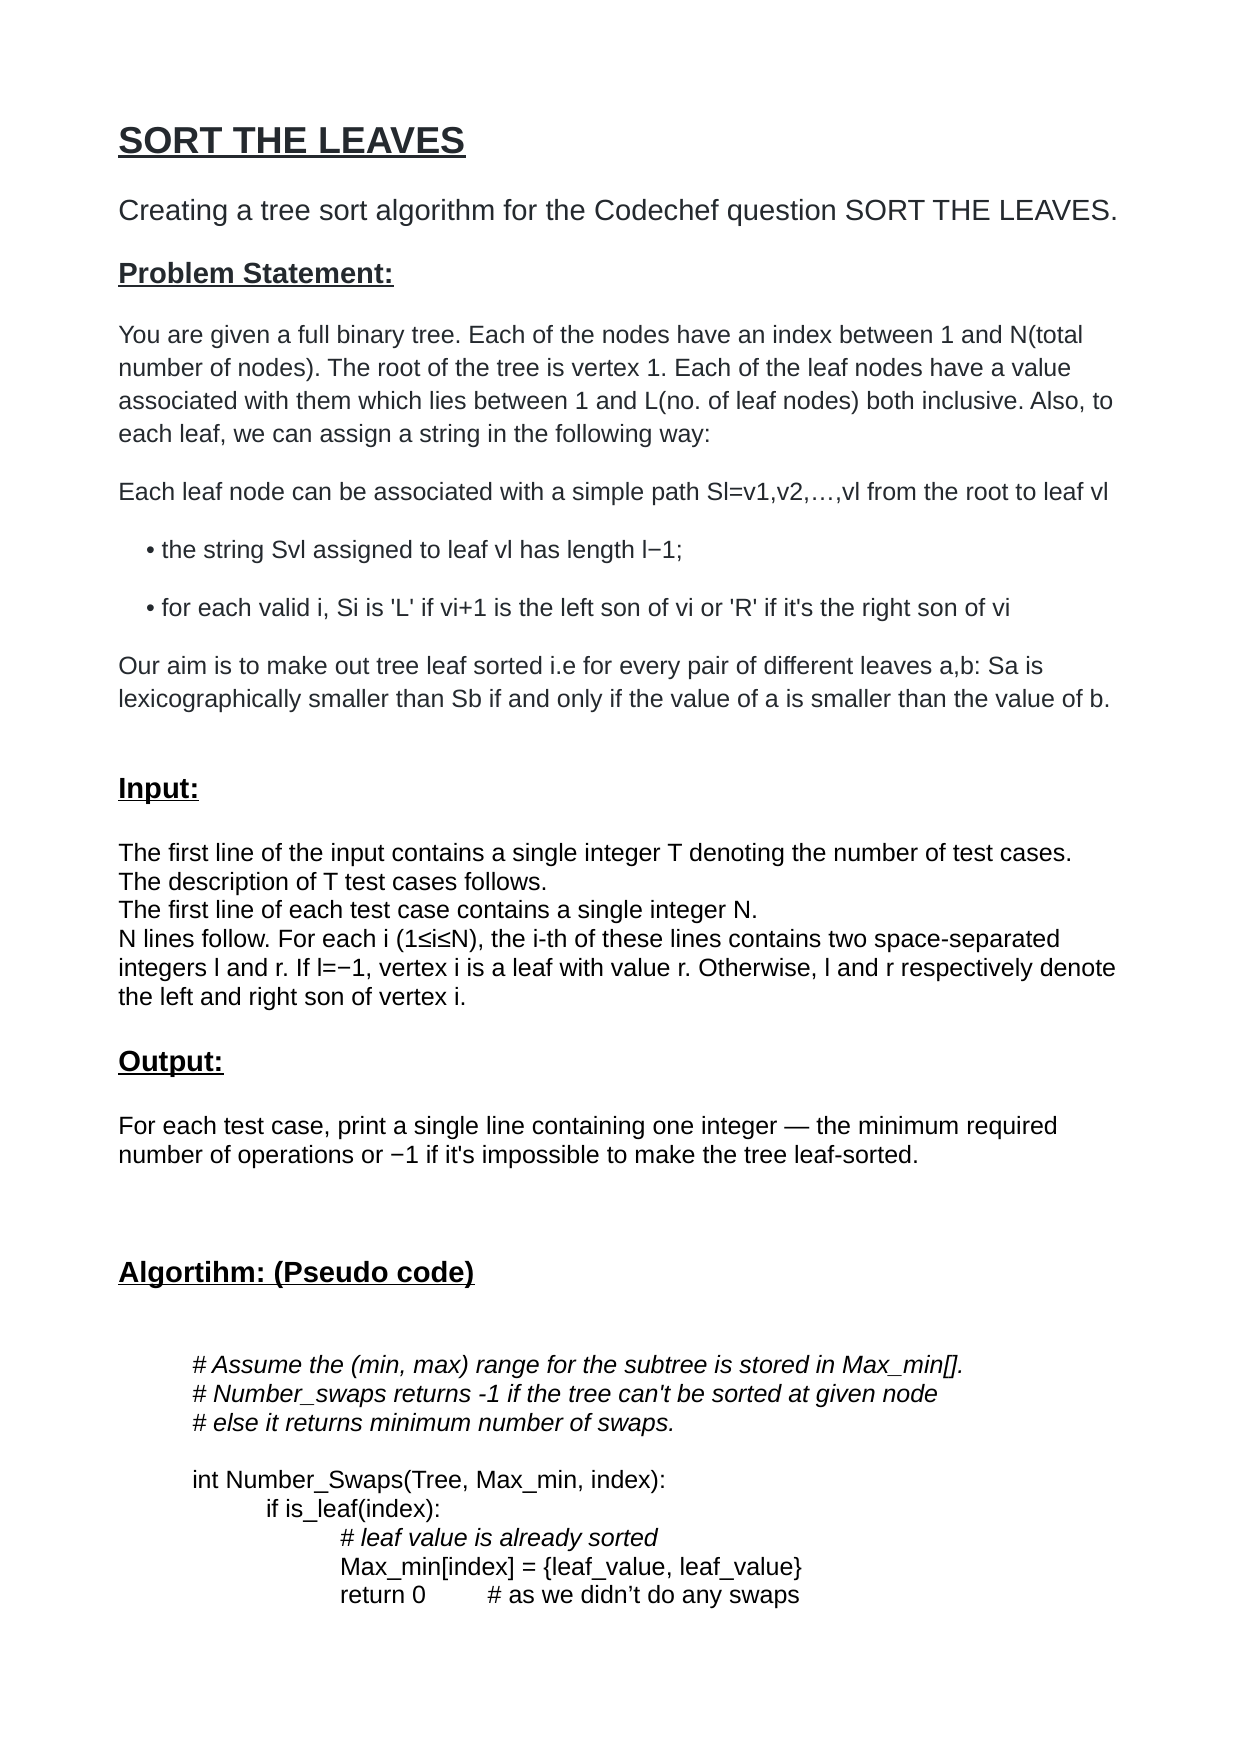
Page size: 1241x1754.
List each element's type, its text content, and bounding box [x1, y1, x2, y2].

text Max_min[index] = {leaf_value, leaf_value} [118, 1552, 1122, 1581]
text N lines follow. For each i (1≤i≤N), the i-th of these lines contains two space-separated integers l and r. If l=−1, vertex i is a leaf with value r. Otherwise, l and r respectively denote the left and right son of vertex i. [118, 924, 1122, 1010]
text Algortihm: (Pseudo code) [118, 1255, 1122, 1288]
text Creating a tree sort algorithm for the Codechef question SORT THE LEAVES. [118, 193, 1122, 226]
text The first line of the input contains a single integer T denoting the number of test cases. The description of T test cases follows. [118, 838, 1122, 895]
text # Number_swaps returns -1 if the tree can't be sorted at given node [118, 1379, 1122, 1408]
text Our aim is to make out tree leaf sorted i.e for every pair of different leaves a,b: Sa is lexicographically smaller than Sb if and only if the value of a is smaller than the value of b. [118, 651, 1122, 713]
text Output: [118, 1044, 1122, 1077]
text # else it returns minimum number of swaps. [118, 1408, 1122, 1437]
text if is_leaf(index): [118, 1494, 1122, 1523]
text Problem Statement: [118, 256, 1122, 290]
text • the string Svl assigned to leaf vl has length l−1; [118, 535, 1122, 564]
text Input: [118, 771, 1122, 804]
text int Number_Swaps(Tree, Max_min, index): [118, 1466, 1122, 1494]
text For each test case, print a single line containing one integer — the minimum required number of operations or −1 if it's impossible to make the tree leaf-sorted. [118, 1111, 1122, 1168]
text The first line of each test case contains a single integer N. [118, 895, 1122, 924]
text Each leaf node can be associated with a simple path Sl=v1,v2,…,vl from the root to leaf vl [118, 477, 1122, 506]
text • for each valid i, Si is 'L' if vi+1 is the left son of vi or 'R' if it's the right son of vi [118, 593, 1122, 622]
text You are given a full binary tree. Each of the nodes have an index between 1 and N(total number of nodes). The root of the tree is vertex 1. Each of the leaf nodes have a value associated with them which lies between 1 and L(no. of leaf nodes) both inclusive. Also, to each leaf, we can assign a string in the following way: [118, 320, 1122, 448]
text # leaf value is already sorted [118, 1523, 1122, 1552]
text # Assume the (min, max) range for the subtree is stored in Max_min[]. [118, 1351, 1122, 1379]
text SORT THE LEAVES [118, 118, 1122, 161]
text return 0 # as we didn’t do any swaps [118, 1581, 1122, 1609]
